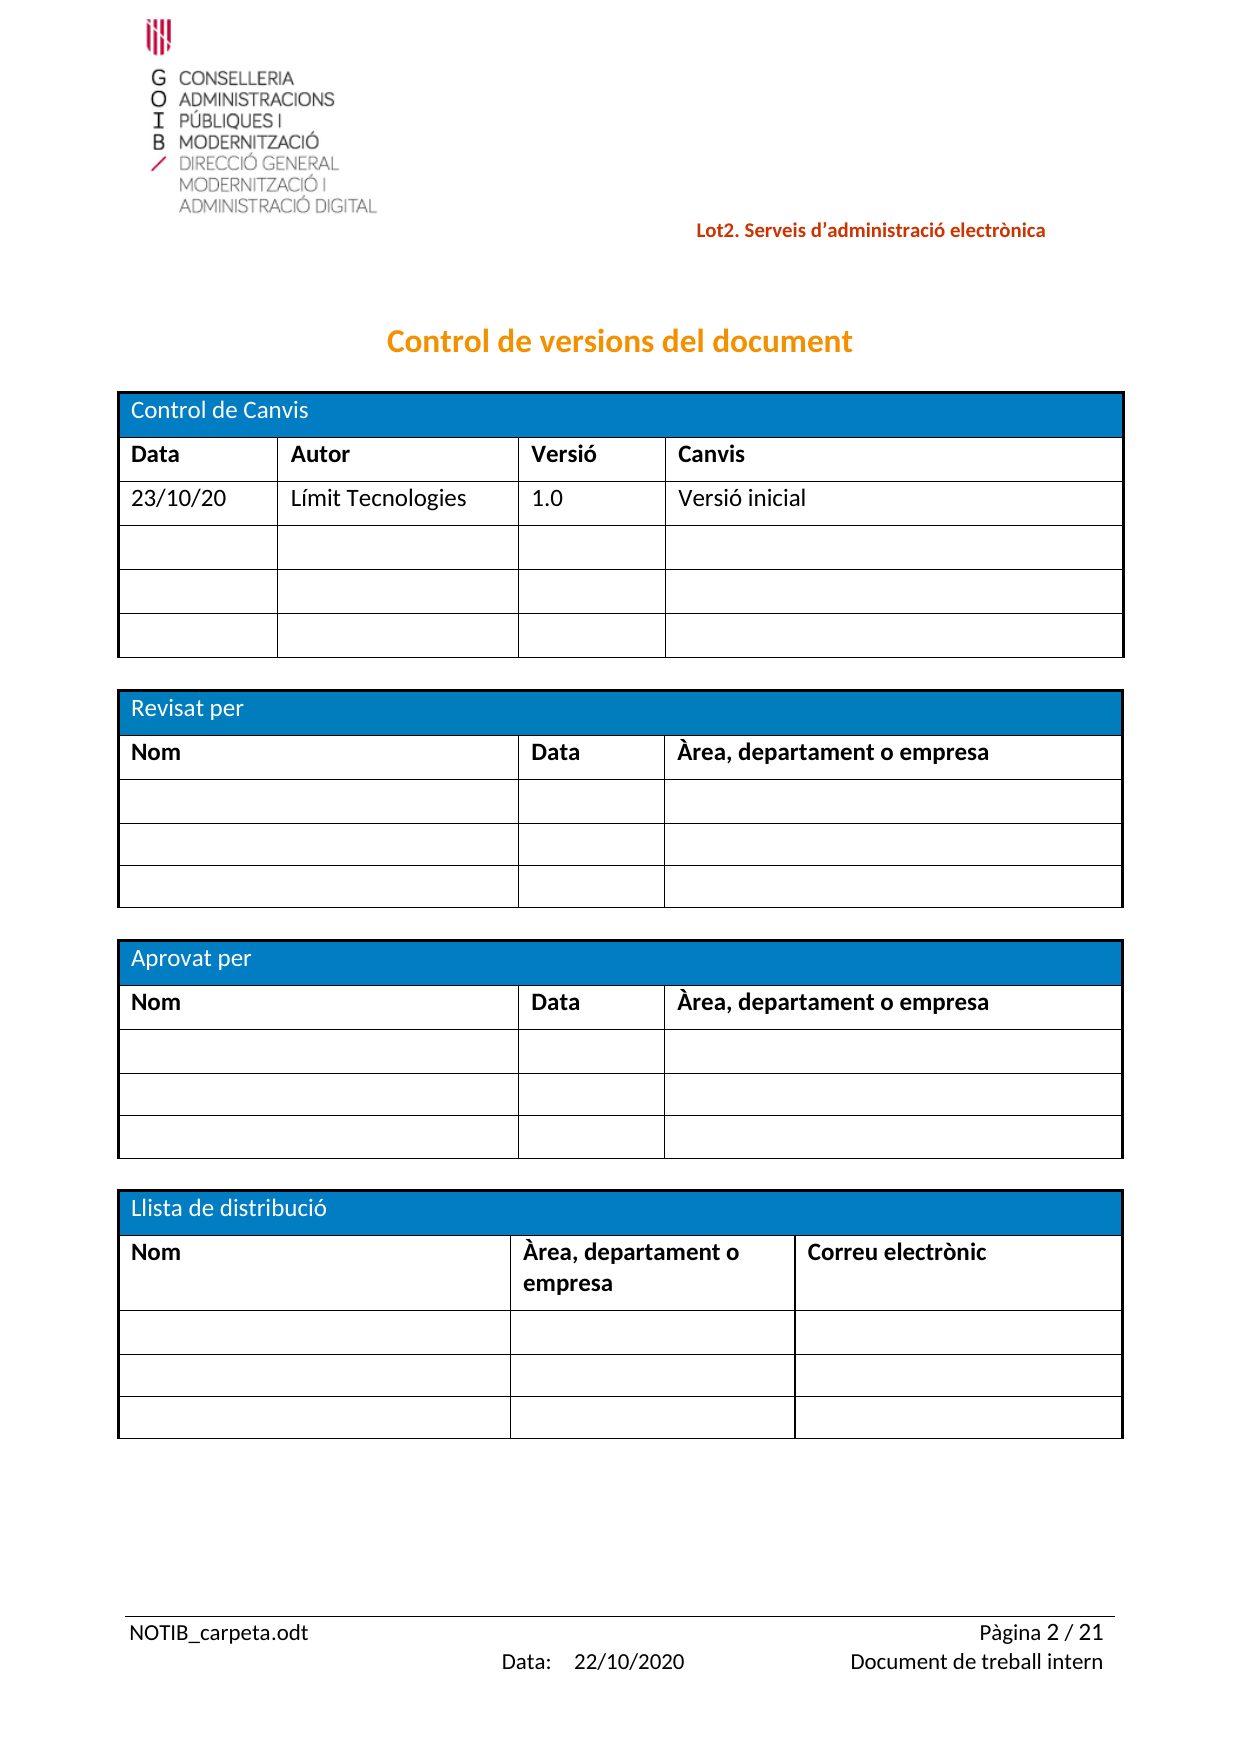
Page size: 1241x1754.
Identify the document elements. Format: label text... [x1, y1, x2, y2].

table_cell [120, 824, 518, 865]
table_header Revisat per [120, 692, 1121, 735]
table_cell Data [519, 986, 664, 1029]
table_cell 1.0 [519, 482, 665, 525]
table_cell [519, 1030, 664, 1073]
table_cell [519, 866, 664, 907]
table_cell [796, 1355, 1121, 1396]
table_cell [666, 526, 1122, 569]
table_cell [511, 1311, 794, 1354]
table_cell Àrea, departament o empresa [665, 736, 1121, 779]
table_cell [519, 1074, 664, 1115]
table_header Aprovat per [120, 942, 1121, 985]
table_cell [120, 1074, 518, 1115]
table_cell [278, 570, 518, 613]
table_cell Versió inicial [666, 482, 1122, 525]
subtitle Control de versions del document [118, 320, 1122, 361]
table_cell [120, 1397, 510, 1438]
table_cell [511, 1355, 794, 1396]
table_cell Data [519, 736, 664, 779]
table_cell [519, 526, 665, 569]
table_cell Nom [120, 1236, 510, 1310]
table_cell [519, 1116, 664, 1157]
table_cell [120, 614, 277, 657]
table_cell Àrea, departament o empresa [511, 1236, 794, 1310]
table_cell Nom [120, 736, 518, 779]
table_cell [519, 824, 664, 865]
table_cell [665, 1116, 1121, 1157]
table_cell [120, 1311, 510, 1354]
table_cell [120, 1355, 510, 1396]
table_cell [120, 866, 518, 907]
table_cell Àrea, departament o empresa [665, 986, 1121, 1029]
table_header Llista de distribució [120, 1192, 1121, 1235]
table_cell [278, 526, 518, 569]
table_cell Versió [519, 438, 665, 481]
table_cell [796, 1397, 1121, 1438]
table_cell [120, 526, 277, 569]
table_cell Correu electrònic [796, 1236, 1121, 1310]
table_cell Canvis [666, 438, 1122, 481]
table_cell [120, 1116, 518, 1157]
table_cell [519, 614, 665, 657]
table_cell [665, 1030, 1121, 1073]
table_cell Límit Tecnologies [278, 482, 518, 525]
table_cell [665, 1074, 1121, 1115]
table_cell [666, 614, 1122, 657]
table_cell Data [120, 438, 277, 481]
table_cell [665, 780, 1121, 823]
table_cell [120, 1030, 518, 1073]
table_header Control de Canvis [120, 394, 1122, 437]
table_cell 23/10/20 [120, 482, 277, 525]
table_cell [278, 614, 518, 657]
picture [118, 13, 400, 238]
table_cell [120, 570, 277, 613]
table_cell Nom [120, 986, 518, 1029]
table_cell [665, 866, 1121, 907]
table_cell [796, 1311, 1121, 1354]
table_cell [511, 1397, 794, 1438]
table_cell [519, 570, 665, 613]
table_cell [519, 780, 664, 823]
table_cell Autor [278, 438, 518, 481]
table_cell [666, 570, 1122, 613]
table_cell [120, 780, 518, 823]
table_cell [665, 824, 1121, 865]
